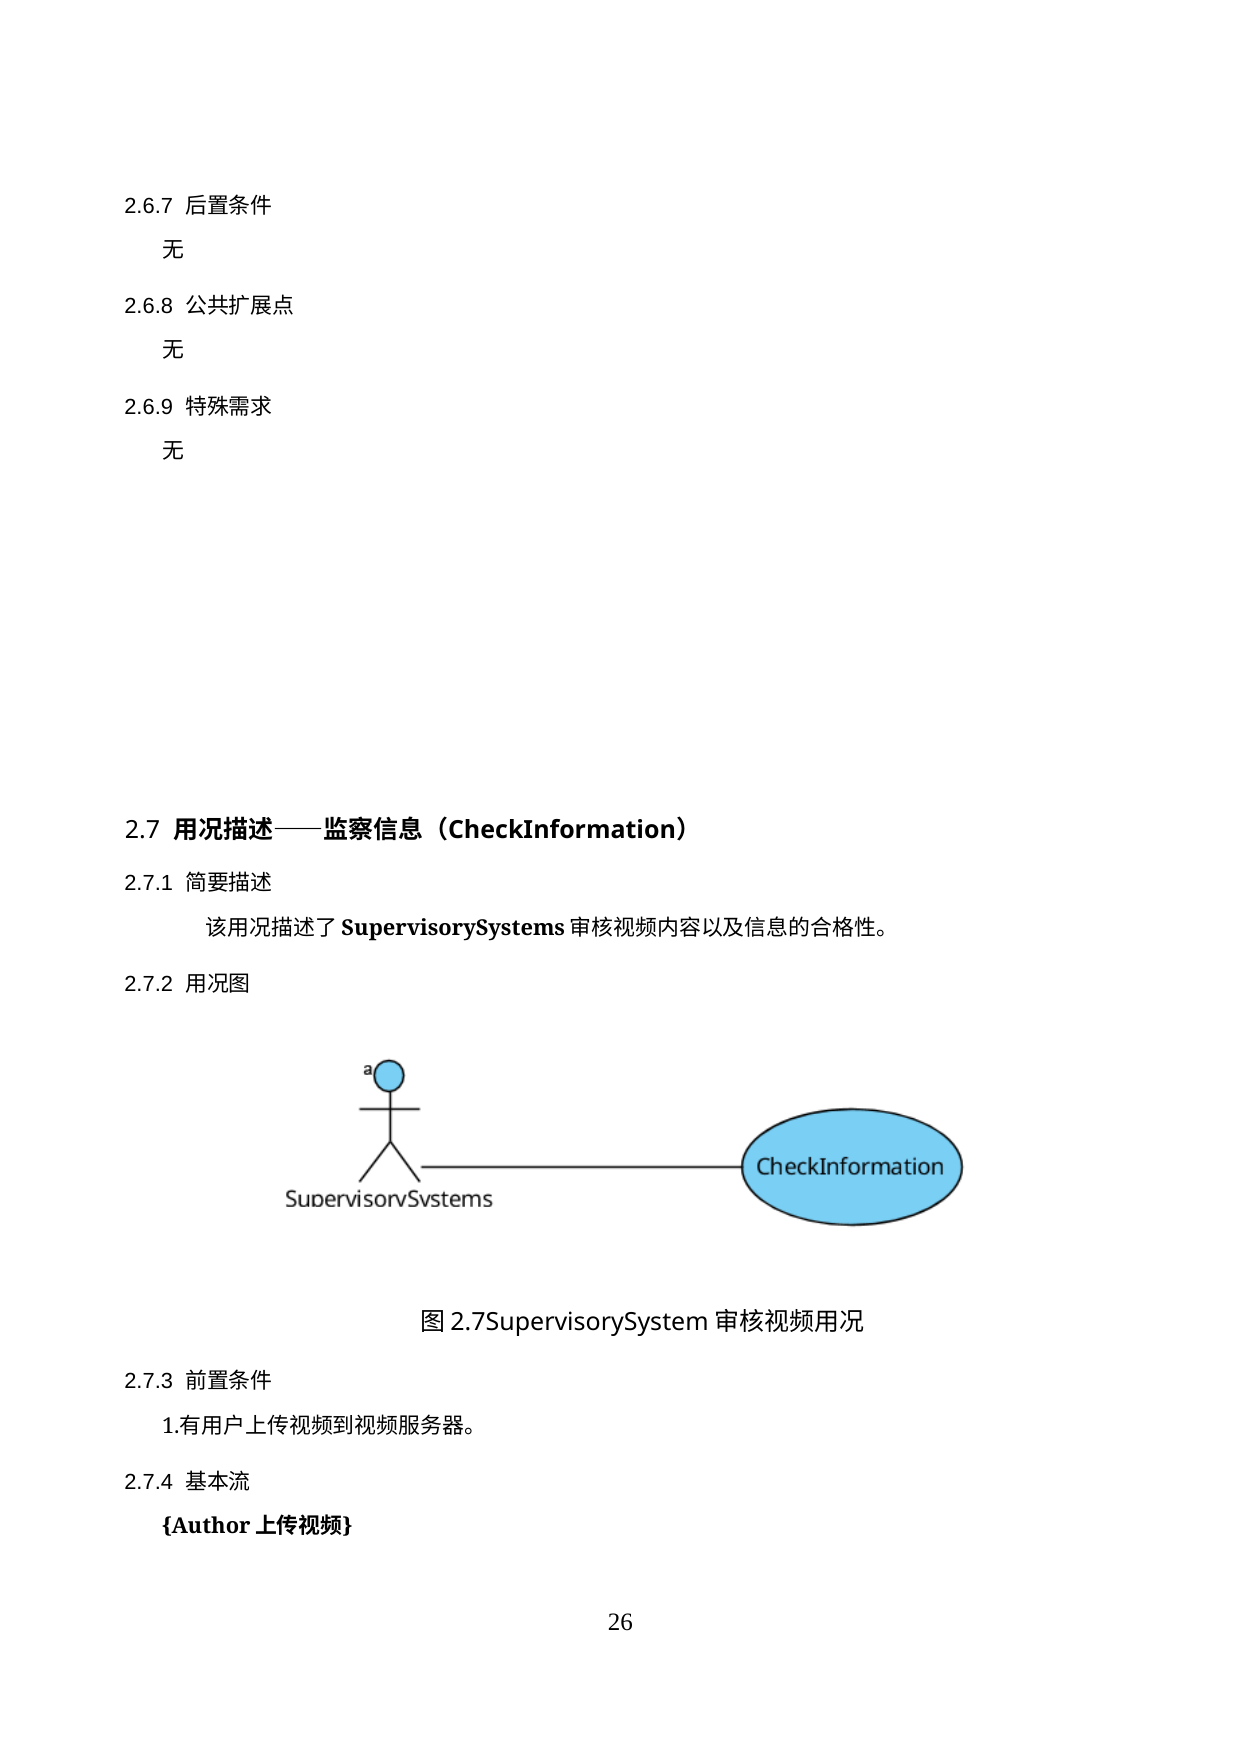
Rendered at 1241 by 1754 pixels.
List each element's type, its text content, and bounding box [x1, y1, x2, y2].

subtitle 特殊需求 [118, 389, 1122, 420]
picture [265, 1052, 975, 1238]
text 该用况描述了SupervisorySystems审核视频内容以及信息的合格性。 [118, 909, 1122, 941]
subtitle 用况描述——监察信息（CheckInformation） [118, 810, 1122, 846]
subtitle 公共扩展点 [118, 288, 1122, 320]
subtitle 简要描述 [118, 865, 1122, 897]
subtitle 后置条件 [118, 188, 1122, 219]
text {Author上传视频} [118, 1508, 1122, 1540]
subtitle 基本流 [118, 1464, 1122, 1496]
subtitle 前置条件 [118, 1363, 1122, 1395]
text 无 [118, 433, 1122, 465]
text 图2.7SupervisorySystem审核视频用况 [118, 1302, 1122, 1338]
subtitle 用况图 [118, 966, 1122, 997]
text 1.有用户上传视频到视频服务器。 [118, 1408, 1122, 1439]
text 无 [118, 332, 1122, 364]
text 无 [118, 232, 1122, 264]
